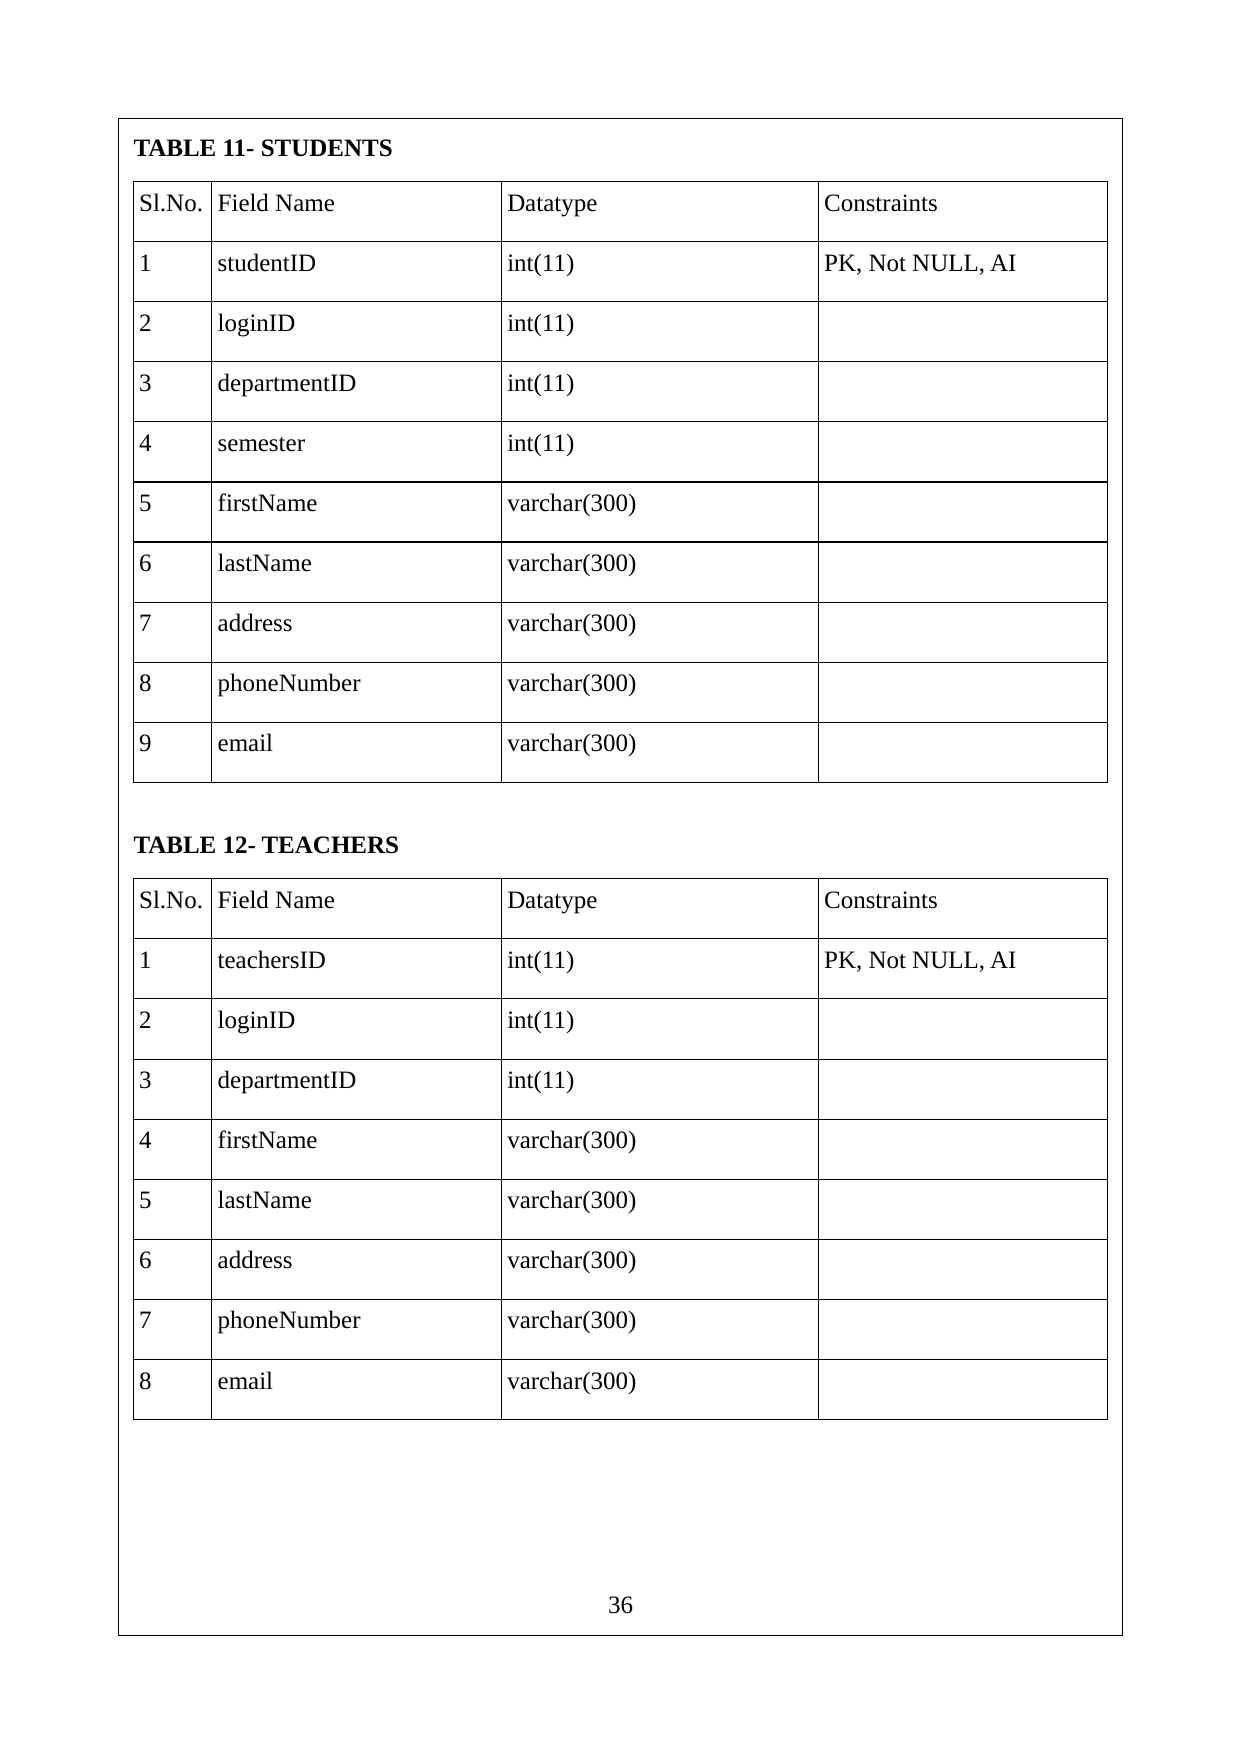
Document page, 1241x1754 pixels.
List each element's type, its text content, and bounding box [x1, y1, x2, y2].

table_cell 7 [134, 1300, 211, 1359]
table_cell [819, 999, 1107, 1058]
table_cell int(11) [502, 362, 818, 421]
table_header Sl.No. [134, 879, 211, 938]
table_cell [819, 1060, 1107, 1118]
table_header Field Name [212, 182, 501, 241]
table_cell [819, 603, 1107, 662]
table_cell phoneNumber [212, 663, 501, 722]
table_cell [819, 1360, 1107, 1419]
table_cell semester [212, 422, 501, 481]
table_cell 4 [134, 1120, 211, 1179]
table_cell lastName [212, 543, 501, 602]
table_cell email [212, 1360, 501, 1419]
table_header Field Name [212, 879, 501, 938]
table_cell 5 [134, 483, 211, 541]
table_cell [819, 483, 1107, 541]
table_cell phoneNumber [212, 1300, 501, 1359]
table_cell varchar(300) [502, 603, 818, 662]
table_cell varchar(300) [502, 663, 818, 722]
table_cell varchar(300) [502, 1360, 818, 1419]
table_cell varchar(300) [502, 723, 818, 782]
table_cell PK, Not NULL, AI [819, 939, 1107, 998]
table_header Datatype [502, 879, 818, 938]
table_cell 4 [134, 422, 211, 481]
table_cell 3 [134, 1060, 211, 1118]
table_cell 2 [134, 999, 211, 1058]
table_cell 2 [134, 302, 211, 361]
table_cell 1 [134, 939, 211, 998]
table_cell int(11) [502, 242, 818, 301]
table_cell [819, 663, 1107, 722]
table_cell varchar(300) [502, 543, 818, 602]
table_cell int(11) [502, 939, 818, 998]
table_cell [819, 1180, 1107, 1239]
table_cell [819, 1300, 1107, 1359]
table_cell [819, 723, 1107, 782]
table_cell int(11) [502, 1060, 818, 1118]
table_cell varchar(300) [502, 483, 818, 541]
table_cell [819, 362, 1107, 421]
table_cell departmentID [212, 362, 501, 421]
table_cell address [212, 1240, 501, 1299]
text TABLE 12- TEACHERS [133, 831, 1107, 859]
table_cell varchar(300) [502, 1300, 818, 1359]
table_cell departmentID [212, 1060, 501, 1118]
table_cell int(11) [502, 422, 818, 481]
table_cell PK, Not NULL, AI [819, 242, 1107, 301]
table_cell firstName [212, 483, 501, 541]
table_cell loginID [212, 302, 501, 361]
table_cell lastName [212, 1180, 501, 1239]
table_cell teachersID [212, 939, 501, 998]
table_cell 8 [134, 1360, 211, 1419]
text TABLE 11- STUDENTS [133, 133, 1107, 162]
table_cell [819, 1120, 1107, 1179]
table_cell studentID [212, 242, 501, 301]
table_cell email [212, 723, 501, 782]
table_cell 1 [134, 242, 211, 301]
table_cell 6 [134, 543, 211, 602]
table_cell [819, 543, 1107, 602]
table_cell [819, 1240, 1107, 1299]
table_cell varchar(300) [502, 1180, 818, 1239]
table_cell 5 [134, 1180, 211, 1239]
table_cell varchar(300) [502, 1120, 818, 1179]
table_cell 3 [134, 362, 211, 421]
table_cell loginID [212, 999, 501, 1058]
table_cell 6 [134, 1240, 211, 1299]
table_header Datatype [502, 182, 818, 241]
table_cell [819, 302, 1107, 361]
table_cell 7 [134, 603, 211, 662]
table_header Sl.No. [134, 182, 211, 241]
table_cell 8 [134, 663, 211, 722]
table_cell firstName [212, 1120, 501, 1179]
table_cell int(11) [502, 302, 818, 361]
table_header Constraints [819, 879, 1107, 938]
table_cell varchar(300) [502, 1240, 818, 1299]
table_cell [819, 422, 1107, 481]
table_cell address [212, 603, 501, 662]
table_cell 9 [134, 723, 211, 782]
table_header Constraints [819, 182, 1107, 241]
table_cell int(11) [502, 999, 818, 1058]
